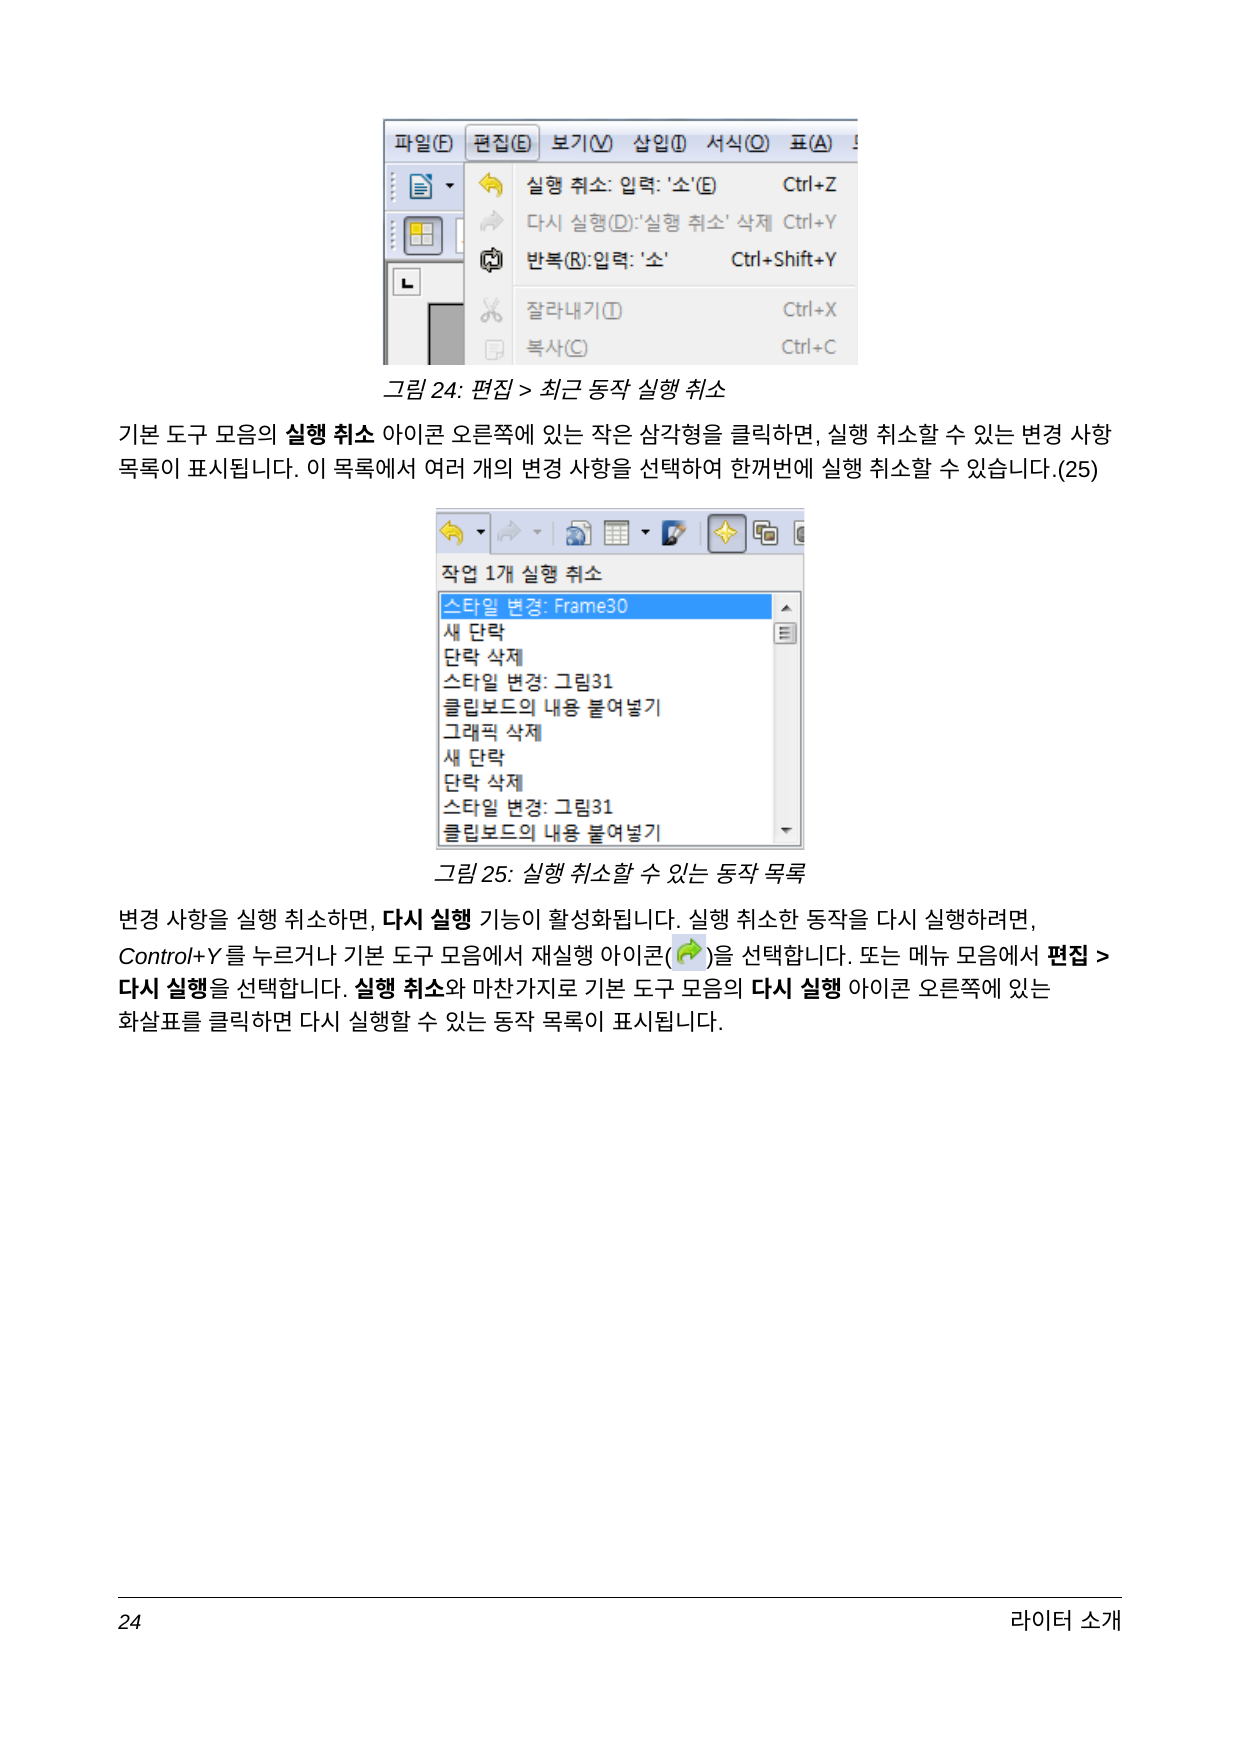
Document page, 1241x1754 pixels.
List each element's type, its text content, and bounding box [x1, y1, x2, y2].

picture [671, 934, 707, 971]
text 그림 25: 실행 취소할 수 있는 동작 목록 [420, 856, 820, 889]
text 그림 24: 편집 > 최근 동작 실행 취소 [383, 371, 858, 405]
text 변경 사항을 실행 취소하면, 다시 실행 기능이 활성화됩니다. 실행 취소한 동작을 다시 실행하려면, Control+Y를 누르거나 기본 도구 모음에서 재실행 아이콘()을 선택합니다. 또는 메뉴 모음에서 편집 > 다시 실행을 선택합니다. 실행 취소와 마찬가지로 기본 도구 모음의 다시 실행 아이콘 오른쪽에 있는 화살표를 클릭하면 다시 실행할 수 있는 동작 목록이 표시됩니다. [118, 901, 1122, 1037]
picture [382, 118, 858, 365]
text 기본 도구 모음의 실행 취소 아이콘 오른쪽에 있는 작은 삼각형을 클릭하면, 실행 취소할 수 있는 변경 사항 목록이 표시됩니다. 이 목록에서 여러 개의 변경 사항을 선택하여 한꺼번에 실행 취소할 수 있습니다.(그림 25) [118, 417, 1122, 484]
picture [435, 508, 805, 850]
